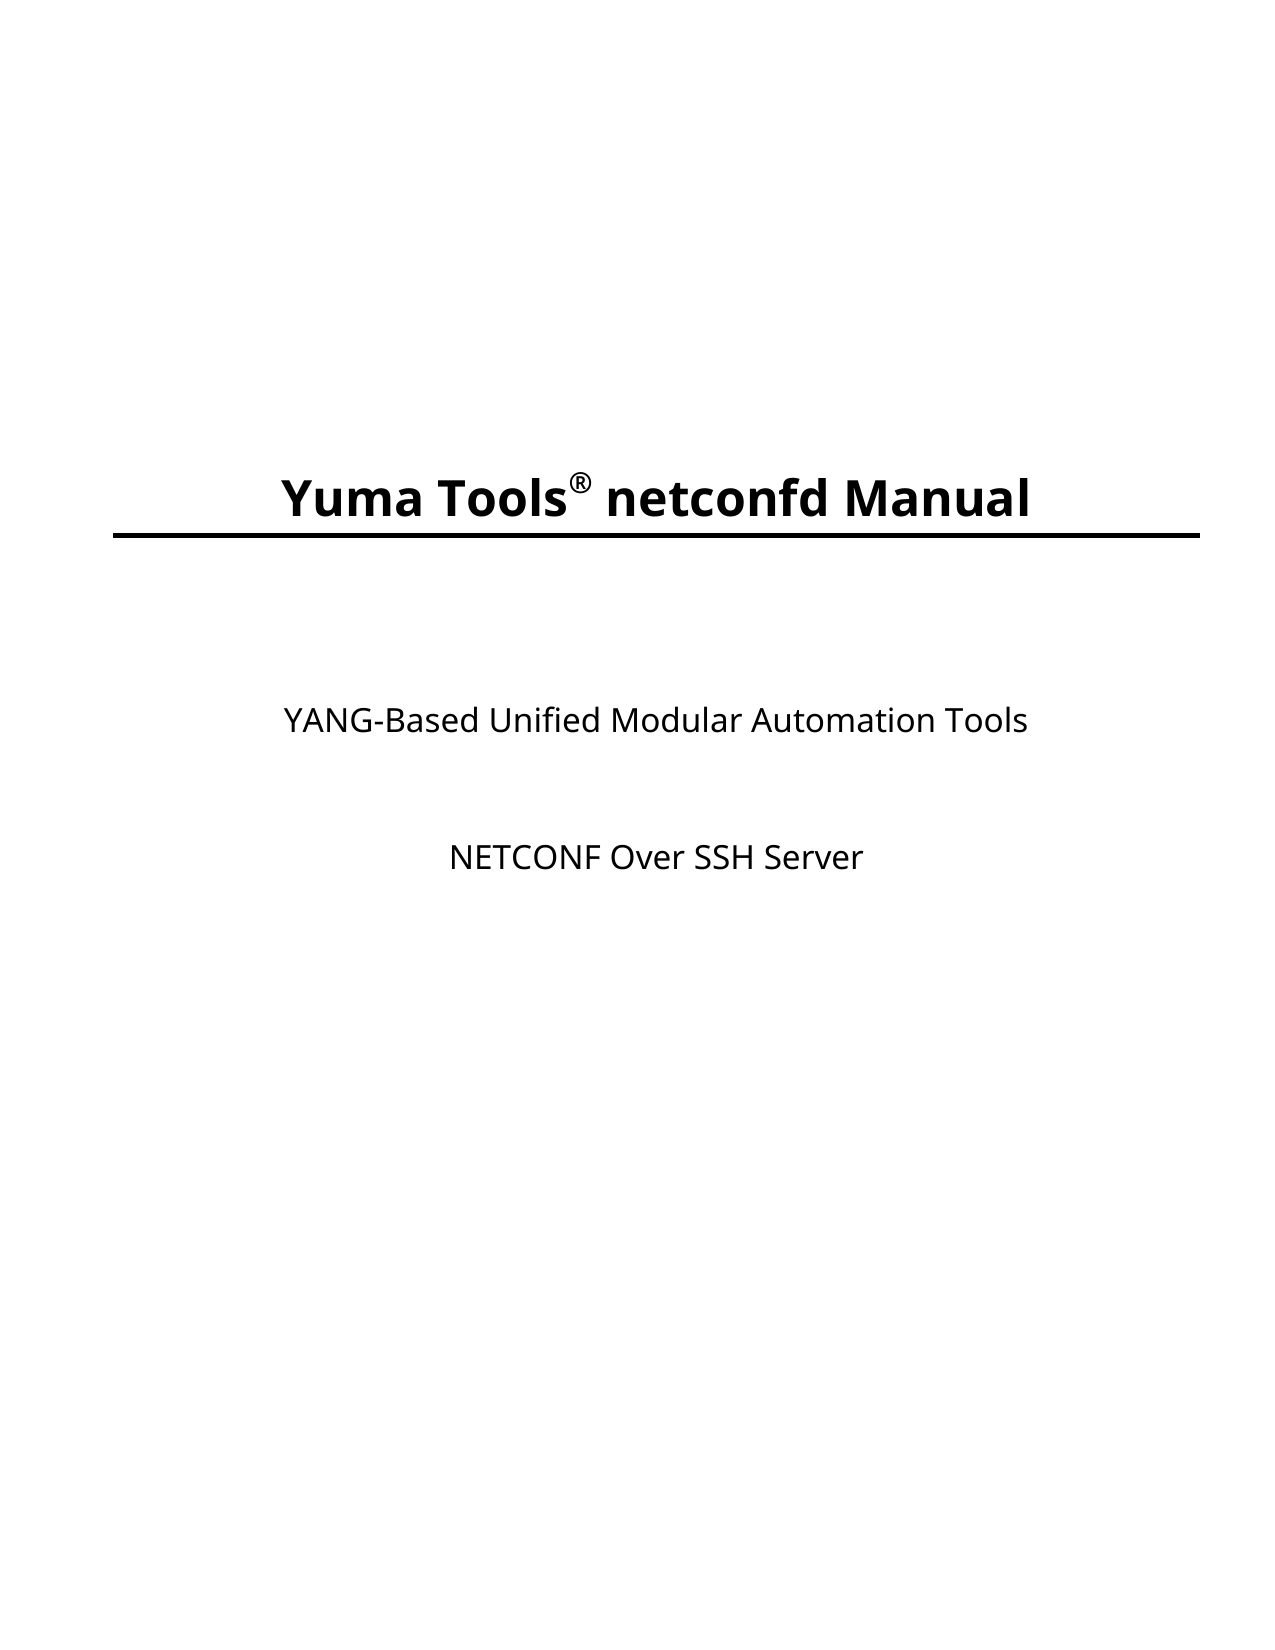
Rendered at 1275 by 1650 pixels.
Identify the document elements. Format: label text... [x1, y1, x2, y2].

title Yuma Tools® netconfd Manual [112, 462, 1200, 538]
text YANG-Based Unified Modular Automation Tools [112, 697, 1200, 743]
text NETCONF Over SSH Server [112, 833, 1200, 879]
